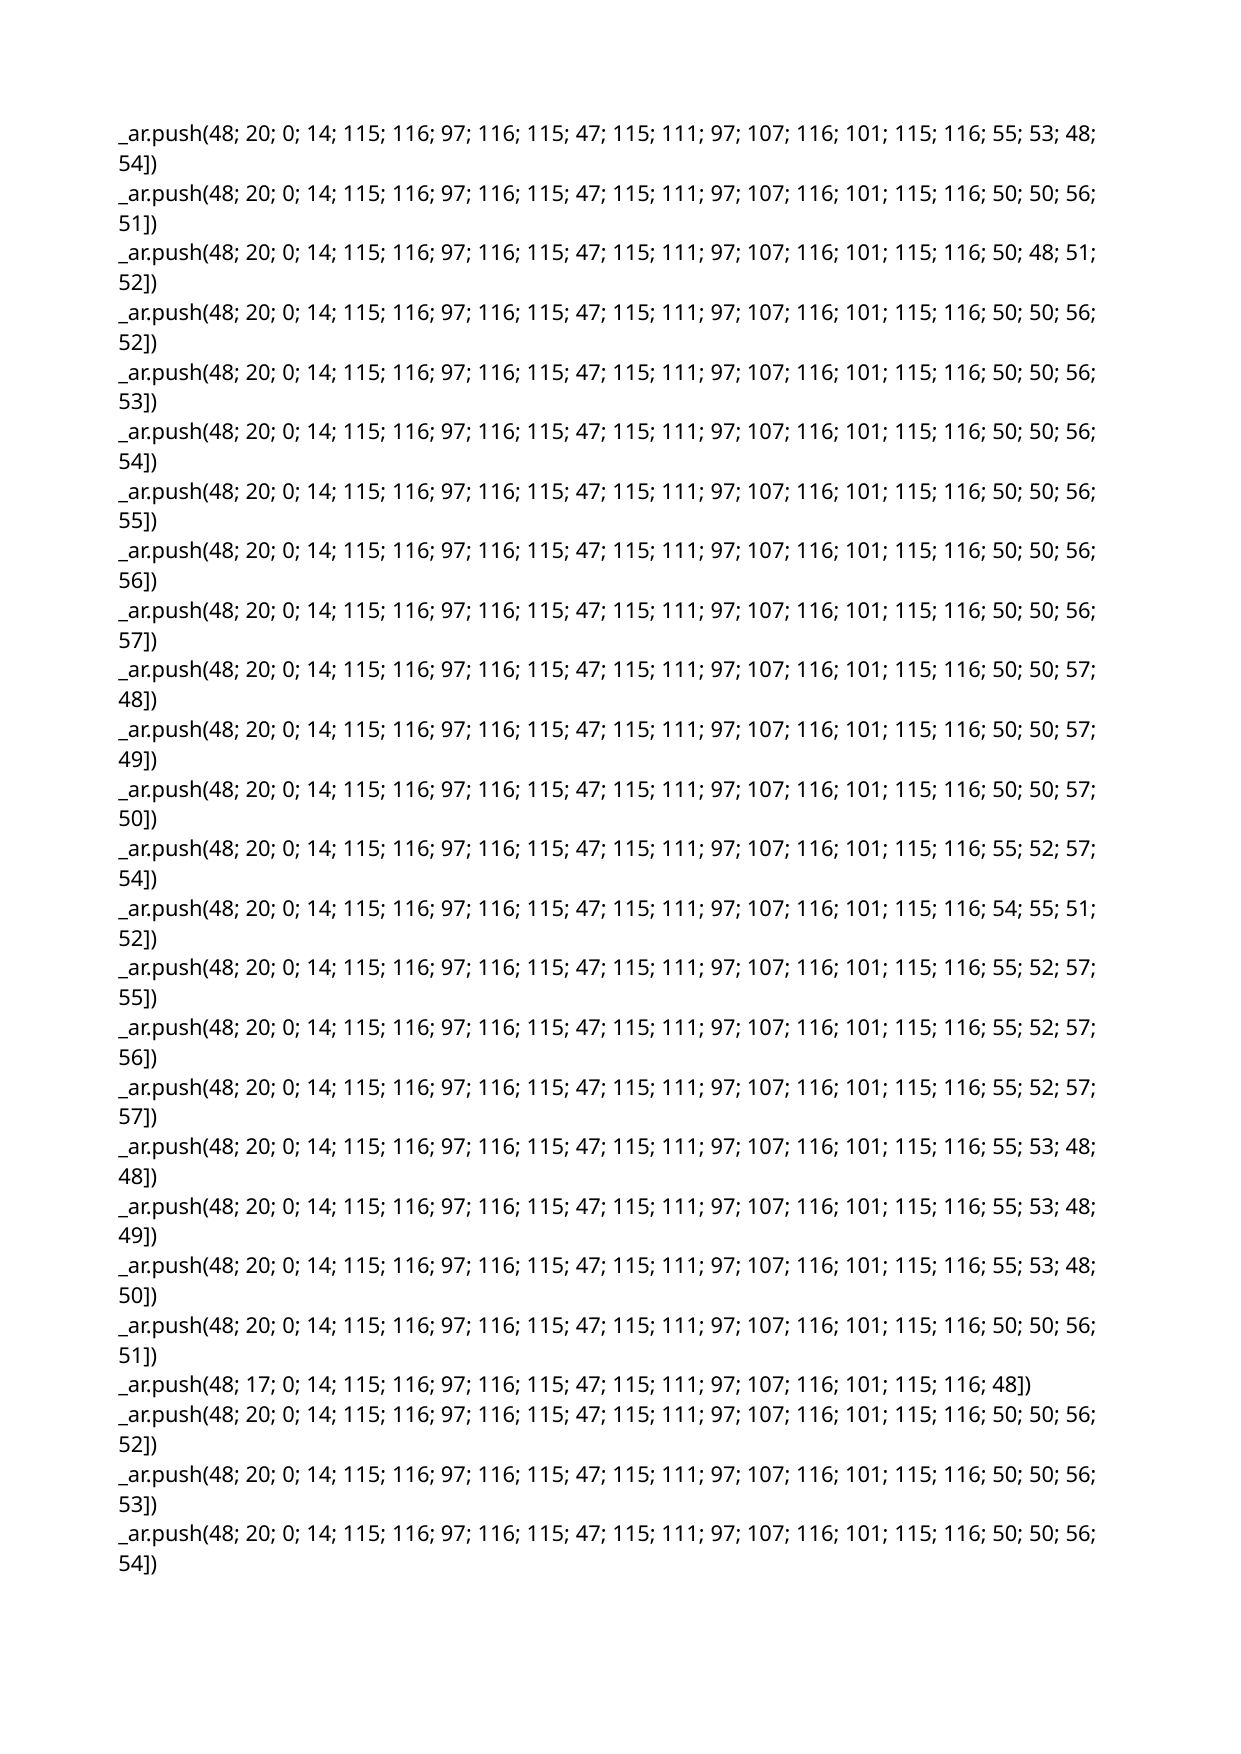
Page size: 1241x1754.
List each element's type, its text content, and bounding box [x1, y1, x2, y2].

text _ar.push(48; 20; 0; 14; 115; 116; 97; 116; 115; 47; 115; 111; 97; 107; 116; 101; 115; 116; 50; 50; 56; 52]) [118, 1399, 1122, 1459]
text _ar.push(48; 20; 0; 14; 115; 116; 97; 116; 115; 47; 115; 111; 97; 107; 116; 101; 115; 116; 50; 50; 56; 53]) [118, 356, 1122, 416]
text _ar.push(48; 20; 0; 14; 115; 116; 97; 116; 115; 47; 115; 111; 97; 107; 116; 101; 115; 116; 50; 50; 56; 53]) [118, 1459, 1122, 1518]
text _ar.push(48; 20; 0; 14; 115; 116; 97; 116; 115; 47; 115; 111; 97; 107; 116; 101; 115; 116; 50; 50; 57; 49]) [118, 714, 1122, 773]
text _ar.push(48; 17; 0; 14; 115; 116; 97; 116; 115; 47; 115; 111; 97; 107; 116; 101; 115; 116; 48]) [118, 1369, 1122, 1399]
text _ar.push(48; 20; 0; 14; 115; 116; 97; 116; 115; 47; 115; 111; 97; 107; 116; 101; 115; 116; 55; 52; 57; 56]) [118, 1012, 1122, 1071]
text _ar.push(48; 20; 0; 14; 115; 116; 97; 116; 115; 47; 115; 111; 97; 107; 116; 101; 115; 116; 55; 52; 57; 55]) [118, 952, 1122, 1012]
text _ar.push(48; 20; 0; 14; 115; 116; 97; 116; 115; 47; 115; 111; 97; 107; 116; 101; 115; 116; 50; 50; 56; 56]) [118, 535, 1122, 595]
text _ar.push(48; 20; 0; 14; 115; 116; 97; 116; 115; 47; 115; 111; 97; 107; 116; 101; 115; 116; 55; 52; 57; 57]) [118, 1071, 1122, 1131]
text _ar.push(48; 20; 0; 14; 115; 116; 97; 116; 115; 47; 115; 111; 97; 107; 116; 101; 115; 116; 50; 50; 56; 55]) [118, 476, 1122, 535]
text _ar.push(48; 20; 0; 14; 115; 116; 97; 116; 115; 47; 115; 111; 97; 107; 116; 101; 115; 116; 50; 50; 57; 50]) [118, 773, 1122, 833]
text _ar.push(48; 20; 0; 14; 115; 116; 97; 116; 115; 47; 115; 111; 97; 107; 116; 101; 115; 116; 55; 53; 48; 50]) [118, 1250, 1122, 1310]
text _ar.push(48; 20; 0; 14; 115; 116; 97; 116; 115; 47; 115; 111; 97; 107; 116; 101; 115; 116; 50; 50; 57; 48]) [118, 654, 1122, 714]
text _ar.push(48; 20; 0; 14; 115; 116; 97; 116; 115; 47; 115; 111; 97; 107; 116; 101; 115; 116; 50; 50; 56; 54]) [118, 416, 1122, 476]
text _ar.push(48; 20; 0; 14; 115; 116; 97; 116; 115; 47; 115; 111; 97; 107; 116; 101; 115; 116; 50; 48; 51; 52]) [118, 237, 1122, 297]
text _ar.push(48; 20; 0; 14; 115; 116; 97; 116; 115; 47; 115; 111; 97; 107; 116; 101; 115; 116; 55; 53; 48; 48]) [118, 1131, 1122, 1191]
text _ar.push(48; 20; 0; 14; 115; 116; 97; 116; 115; 47; 115; 111; 97; 107; 116; 101; 115; 116; 55; 52; 57; 54]) [118, 833, 1122, 893]
text _ar.push(48; 20; 0; 14; 115; 116; 97; 116; 115; 47; 115; 111; 97; 107; 116; 101; 115; 116; 55; 53; 48; 54]) [118, 118, 1122, 178]
text _ar.push(48; 20; 0; 14; 115; 116; 97; 116; 115; 47; 115; 111; 97; 107; 116; 101; 115; 116; 50; 50; 56; 54]) [118, 1518, 1122, 1578]
text _ar.push(48; 20; 0; 14; 115; 116; 97; 116; 115; 47; 115; 111; 97; 107; 116; 101; 115; 116; 50; 50; 56; 51]) [118, 1310, 1122, 1369]
text _ar.push(48; 20; 0; 14; 115; 116; 97; 116; 115; 47; 115; 111; 97; 107; 116; 101; 115; 116; 55; 53; 48; 49]) [118, 1191, 1122, 1250]
text _ar.push(48; 20; 0; 14; 115; 116; 97; 116; 115; 47; 115; 111; 97; 107; 116; 101; 115; 116; 50; 50; 56; 57]) [118, 595, 1122, 654]
text _ar.push(48; 20; 0; 14; 115; 116; 97; 116; 115; 47; 115; 111; 97; 107; 116; 101; 115; 116; 50; 50; 56; 52]) [118, 297, 1122, 356]
text _ar.push(48; 20; 0; 14; 115; 116; 97; 116; 115; 47; 115; 111; 97; 107; 116; 101; 115; 116; 54; 55; 51; 52]) [118, 893, 1122, 952]
text _ar.push(48; 20; 0; 14; 115; 116; 97; 116; 115; 47; 115; 111; 97; 107; 116; 101; 115; 116; 50; 50; 56; 51]) [118, 178, 1122, 237]
